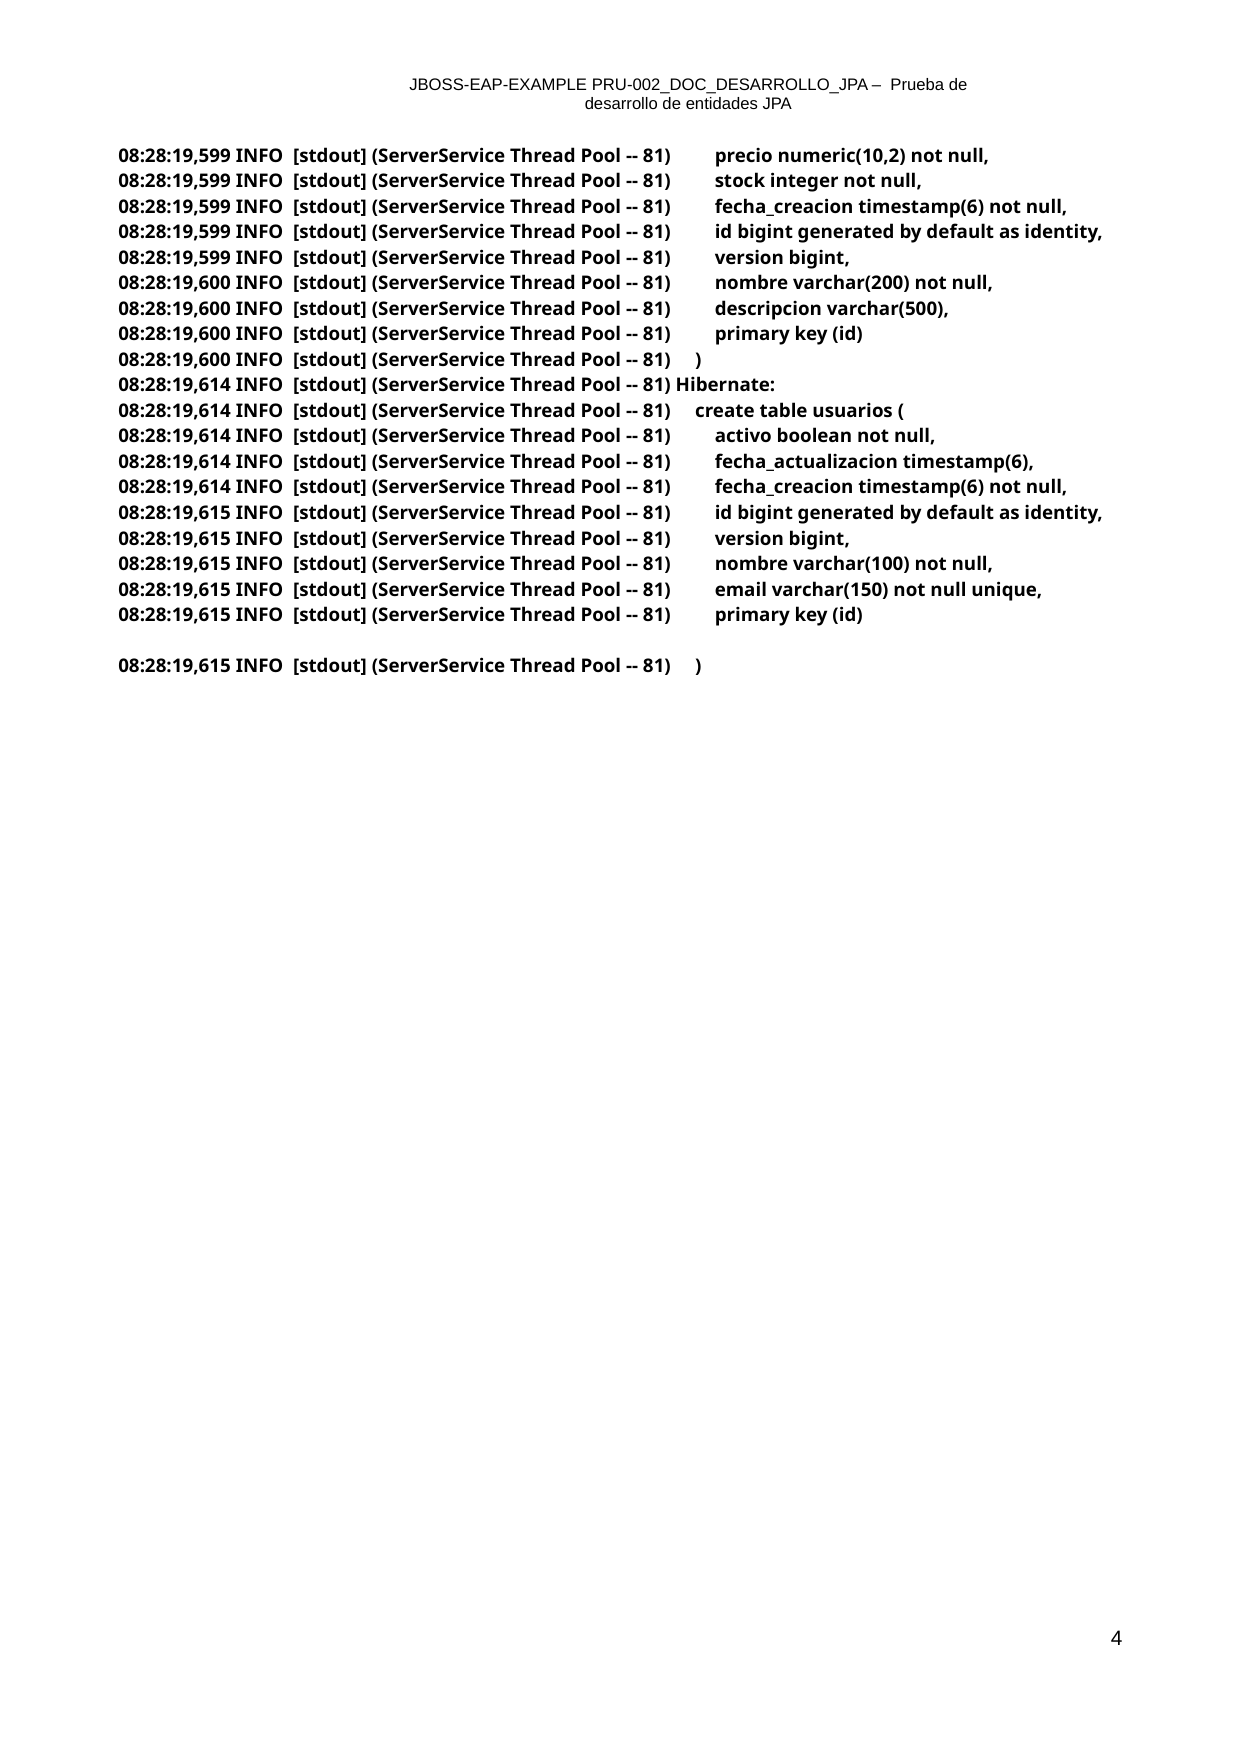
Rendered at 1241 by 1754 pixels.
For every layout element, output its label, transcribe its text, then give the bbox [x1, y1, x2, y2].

text 08:28:19,614 INFO [stdout] (ServerService Thread Pool -- 81) Hibernate: [118, 372, 1122, 397]
text 08:28:19,614 INFO [stdout] (ServerService Thread Pool -- 81) fecha_actualizacion timestamp(6), [118, 448, 1122, 474]
text 08:28:19,615 INFO [stdout] (ServerService Thread Pool -- 81) ) [118, 652, 1122, 677]
text 08:28:19,599 INFO [stdout] (ServerService Thread Pool -- 81) version bigint, [118, 244, 1122, 270]
text 08:28:19,614 INFO [stdout] (ServerService Thread Pool -- 81) activo boolean not null, [118, 423, 1122, 448]
text 08:28:19,600 INFO [stdout] (ServerService Thread Pool -- 81) descripcion varchar(500), [118, 295, 1122, 321]
text 08:28:19,615 INFO [stdout] (ServerService Thread Pool -- 81) primary key (id) [118, 601, 1122, 627]
text 08:28:19,600 INFO [stdout] (ServerService Thread Pool -- 81) ) [118, 346, 1122, 372]
text 08:28:19,615 INFO [stdout] (ServerService Thread Pool -- 81) version bigint, [118, 525, 1122, 550]
text 08:28:19,600 INFO [stdout] (ServerService Thread Pool -- 81) primary key (id) [118, 321, 1122, 346]
text 08:28:19,615 INFO [stdout] (ServerService Thread Pool -- 81) email varchar(150) not null unique, [118, 576, 1122, 601]
text 08:28:19,600 INFO [stdout] (ServerService Thread Pool -- 81) nombre varchar(200) not null, [118, 270, 1122, 295]
text 08:28:19,614 INFO [stdout] (ServerService Thread Pool -- 81) create table usuarios ( [118, 397, 1122, 423]
text 08:28:19,599 INFO [stdout] (ServerService Thread Pool -- 81) precio numeric(10,2) not null, [118, 142, 1122, 168]
text 08:28:19,599 INFO [stdout] (ServerService Thread Pool -- 81) fecha_creacion timestamp(6) not null, [118, 193, 1122, 219]
text 08:28:19,615 INFO [stdout] (ServerService Thread Pool -- 81) nombre varchar(100) not null, [118, 550, 1122, 576]
text 08:28:19,615 INFO [stdout] (ServerService Thread Pool -- 81) id bigint generated by default as identity, [118, 499, 1122, 525]
text 08:28:19,599 INFO [stdout] (ServerService Thread Pool -- 81) id bigint generated by default as identity, [118, 219, 1122, 244]
text 08:28:19,614 INFO [stdout] (ServerService Thread Pool -- 81) fecha_creacion timestamp(6) not null, [118, 474, 1122, 499]
text 08:28:19,599 INFO [stdout] (ServerService Thread Pool -- 81) stock integer not null, [118, 168, 1122, 193]
